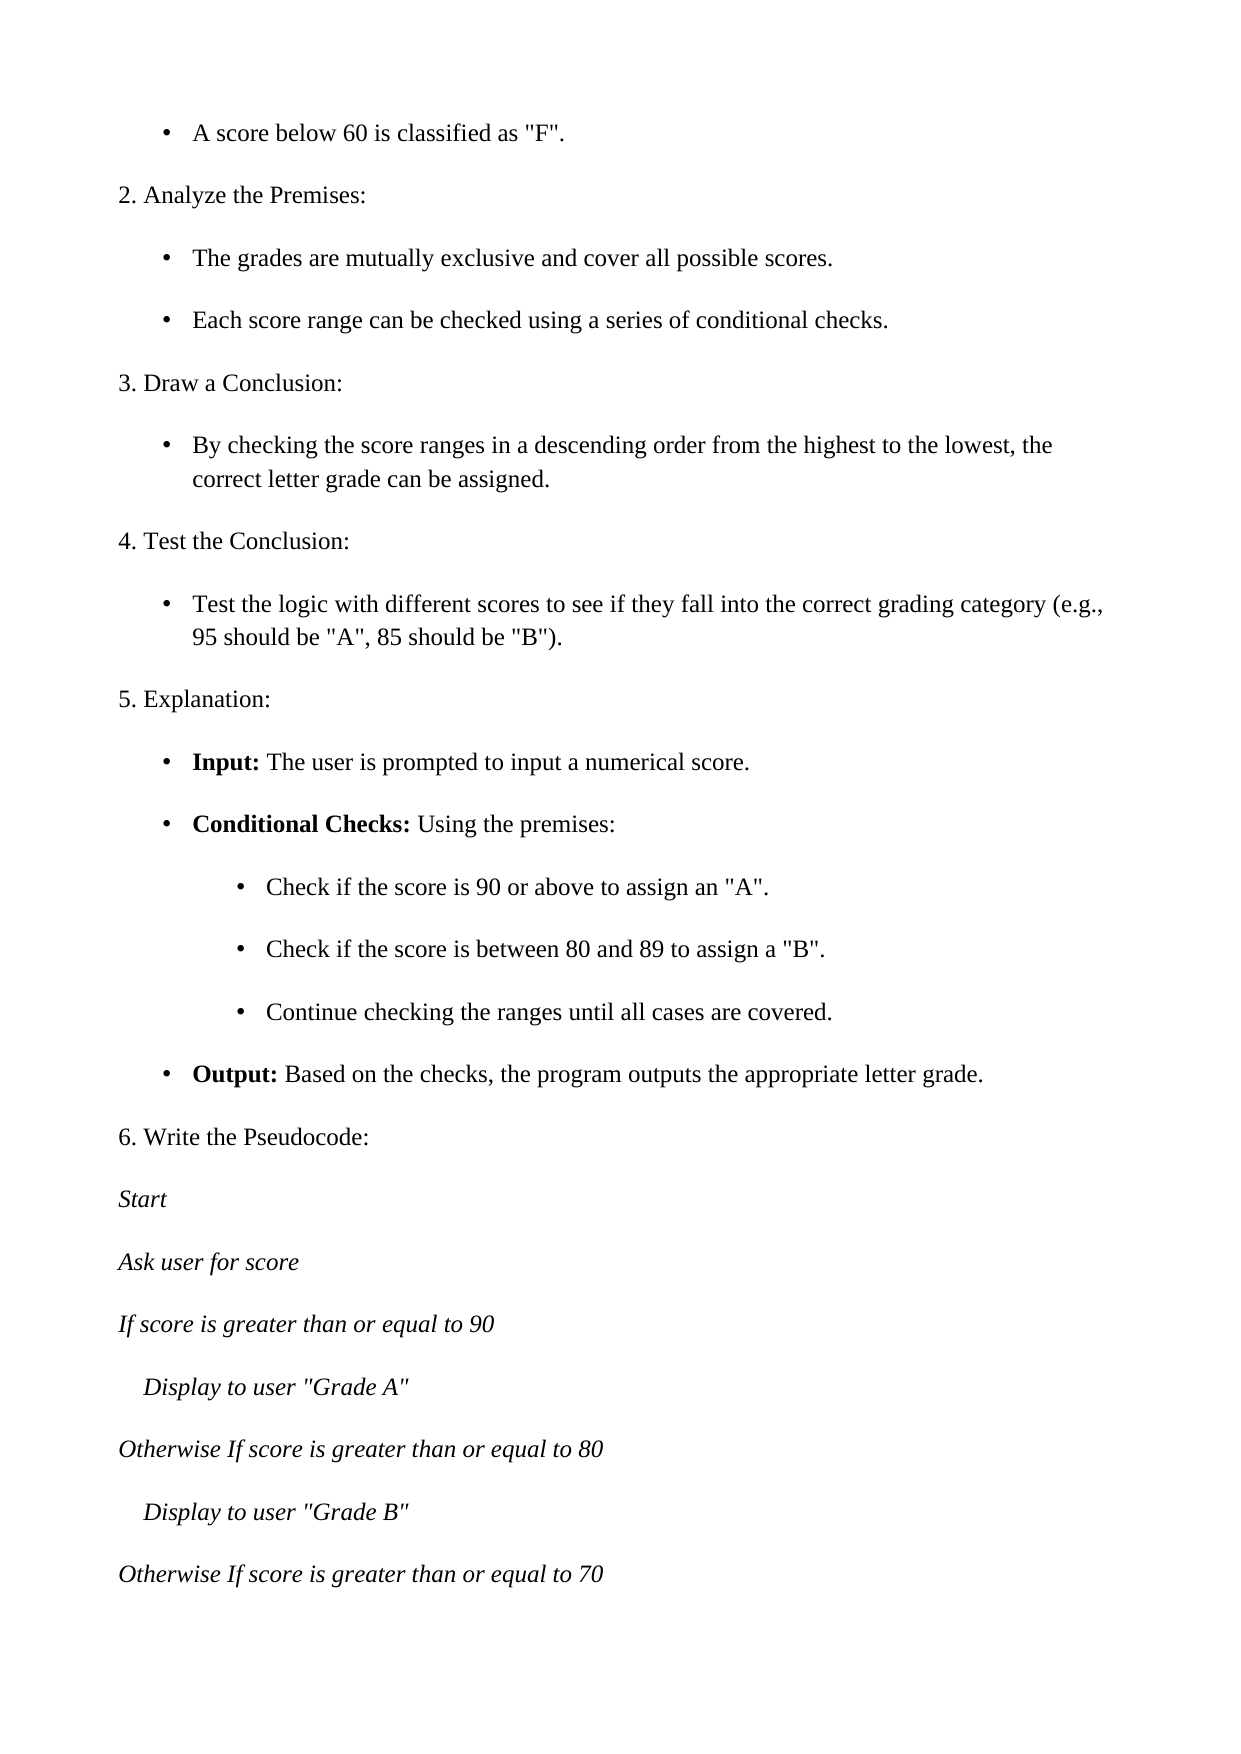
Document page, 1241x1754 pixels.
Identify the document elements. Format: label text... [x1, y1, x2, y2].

text Ask user for score [118, 1247, 1122, 1275]
list The grades are mutually exclusive and cover all possible scores. [162, 243, 1122, 272]
text Display to user "Grade A" [118, 1372, 1122, 1400]
list Conditional Checks: Using the premises: [162, 809, 1122, 838]
list Input: The user is prompted to input a numerical score. [162, 747, 1122, 775]
list Output: Based on the checks, the program outputs the appropriate letter grade. [162, 1059, 1122, 1088]
text 6. Write the Pseudocode: [118, 1122, 1122, 1150]
list Check if the score is between 80 and 89 to assign a "B". [236, 934, 1122, 963]
text Display to user "Grade B" [118, 1497, 1122, 1525]
text 5. Explanation: [118, 684, 1122, 713]
list By checking the score ranges in a descending order from the highest to the lowest, the correct letter grade can be assigned. [162, 431, 1122, 492]
text Start [118, 1184, 1122, 1213]
list Each score range can be checked using a series of conditional checks. [162, 306, 1122, 334]
text If score is greater than or equal to 90 [118, 1309, 1122, 1338]
list Continue checking the ranges until all cases are covered. [236, 997, 1122, 1025]
text 3. Draw a Conclusion: [118, 368, 1122, 397]
text 4. Test the Conclusion: [118, 526, 1122, 555]
list Test the logic with different scores to see if they fall into the correct grading category (e.g., 95 should be "A", 85 should be "B"). [162, 589, 1122, 650]
text Otherwise If score is greater than or equal to 70 [118, 1559, 1122, 1588]
list A score below 60 is classified as "F". [162, 118, 1122, 147]
text 2. Analyze the Premises: [118, 181, 1122, 209]
list Check if the score is 90 or above to assign an "A". [236, 872, 1122, 900]
text Otherwise If score is greater than or equal to 80 [118, 1434, 1122, 1463]
